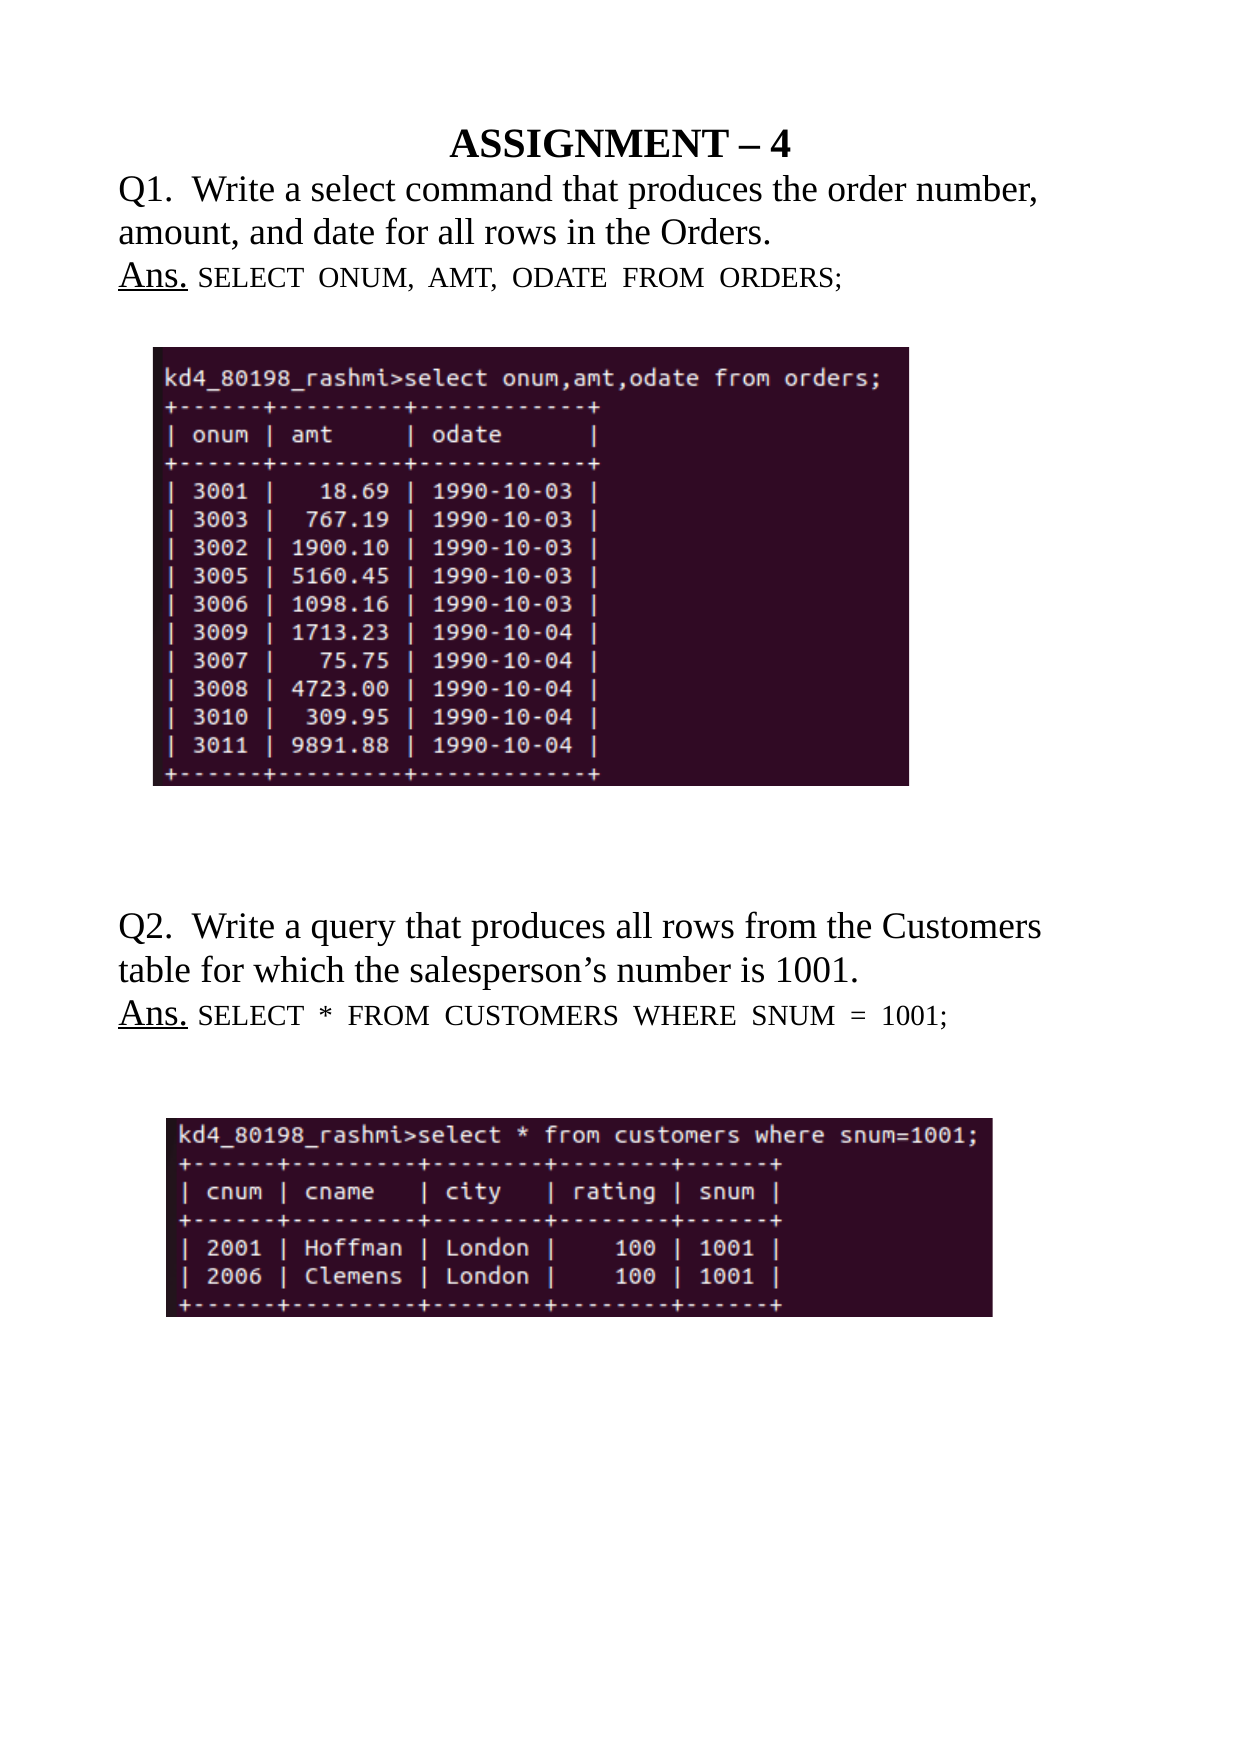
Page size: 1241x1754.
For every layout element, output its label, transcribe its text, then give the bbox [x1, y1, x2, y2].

text Ans. SELECT * FROM CUSTOMERS WHERE SNUM = 1001; [118, 990, 1122, 1033]
picture [166, 1118, 993, 1317]
picture [152, 347, 910, 786]
text ASSIGNMENT – 4 [118, 118, 1122, 166]
text Q1. Write a select command that produces the order number, amount, and date for all rows in the Orders. [118, 166, 1122, 252]
text Q2. Write a query that produces all rows from the Customers table for which the salesperson’s number is 1001. [118, 904, 1122, 990]
text Ans. SELECT ONUM, AMT, ODATE FROM ORDERS; [118, 252, 1122, 295]
